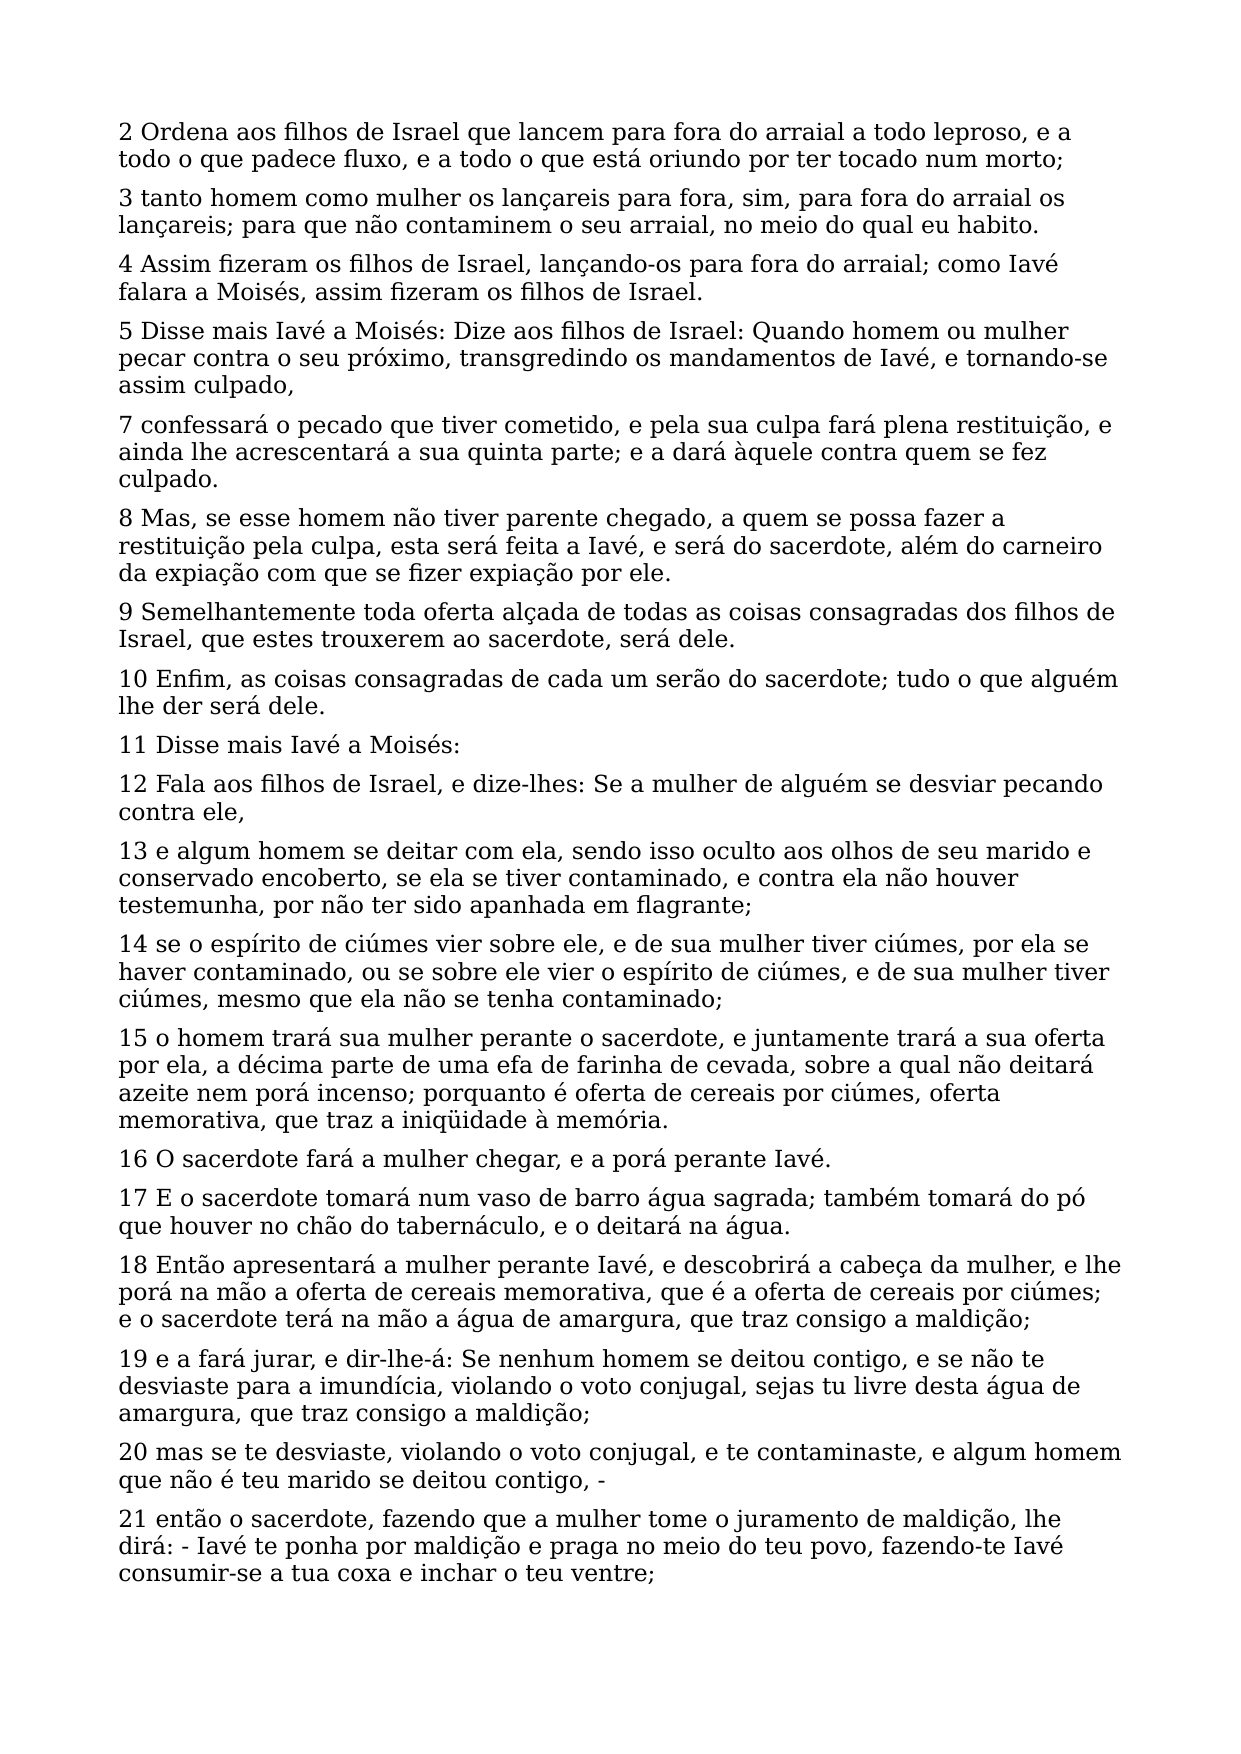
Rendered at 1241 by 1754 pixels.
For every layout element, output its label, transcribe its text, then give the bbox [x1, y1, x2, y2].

text 4 Assim fizeram os filhos de Israel, lançando-os para fora do arraial; como Iavé falara a Moisés, assim fizeram os filhos de Israel. [118, 251, 1122, 306]
text 10 Enfim, as coisas consagradas de cada um serão do sacerdote; tudo o que alguém lhe der será dele. [118, 665, 1122, 720]
text 5 Disse mais Iavé a Moisés: Dize aos filhos de Israel: Quando homem ou mulher pecar contra o seu próximo, transgredindo os mandamentos de Iavé, e tornando-se assim culpado, [118, 317, 1122, 399]
text 16 O sacerdote fará a mulher chegar, e a porá perante Iavé. [118, 1146, 1122, 1173]
text 8 Mas, se esse homem não tiver parente chegado, a quem se possa fazer a restituição pela culpa, esta será feita a Iavé, e será do sacerdote, além do carneiro da expiação com que se fizer expiação por ele. [118, 505, 1122, 587]
text 3 tanto homem como mulher os lançareis para fora, sim, para fora do arraial os lançareis; para que não contaminem o seu arraial, no meio do qual eu habito. [118, 184, 1122, 239]
text 15 o homem trará sua mulher perante o sacerdote, e juntamente trará a sua oferta por ela, a décima parte de uma efa de farinha de cevada, sobre a qual não deitará azeite nem porá incenso; porquanto é oferta de cereais por ciúmes, oferta memorativa, que traz a iniqüidade à memória. [118, 1025, 1122, 1134]
text 9 Semelhantemente toda oferta alçada de todas as coisas consagradas dos filhos de Israel, que estes trouxerem ao sacerdote, será dele. [118, 599, 1122, 653]
text 2 Ordena aos filhos de Israel que lancem para fora do arraial a todo leproso, e a todo o que padece fluxo, e a todo o que está oriundo por ter tocado num morto; [118, 118, 1122, 173]
text 11 Disse mais Iavé a Moisés: [118, 732, 1122, 759]
text 21 então o sacerdote, fazendo que a mulher tome o juramento de maldição, lhe dirá: - Iavé te ponha por maldição e praga no meio do teu povo, fazendo-te Iavé consumir-se a tua coxa e inchar o teu ventre; [118, 1505, 1122, 1587]
text 19 e a fará jurar, e dir-lhe-á: Se nenhum homem se deitou contigo, e se não te desviaste para a imundícia, violando o voto conjugal, sejas tu livre desta água de amargura, que traz consigo a maldição; [118, 1345, 1122, 1427]
text 20 mas se te desviaste, violando o voto conjugal, e te contaminaste, e algum homem que não é teu marido se deitou contigo, - [118, 1439, 1122, 1493]
text 13 e algum homem se deitar com ela, sendo isso oculto aos olhos de seu marido e conservado encoberto, se ela se tiver contaminado, e contra ela não houver testemunha, por não ter sido apanhada em flagrante; [118, 837, 1122, 919]
text 14 se o espírito de ciúmes vier sobre ele, e de sua mulher tiver ciúmes, por ela se haver contaminado, ou se sobre ele vier o espírito de ciúmes, e de sua mulher tiver ciúmes, mesmo que ela não se tenha contaminado; [118, 931, 1122, 1013]
text 17 E o sacerdote tomará num vaso de barro água sagrada; também tomará do pó que houver no chão do tabernáculo, e o deitará na água. [118, 1185, 1122, 1239]
text 7 confessará o pecado que tiver cometido, e pela sua culpa fará plena restituição, e ainda lhe acrescentará a sua quinta parte; e a dará àquele contra quem se fez culpado. [118, 411, 1122, 493]
text 18 Então apresentará a mulher perante Iavé, e descobrirá a cabeça da mulher, e lhe porá na mão a oferta de cereais memorativa, que é a oferta de cereais por ciúmes; e o sacerdote terá na mão a água de amargura, que traz consigo a maldição; [118, 1251, 1122, 1333]
text 12 Fala aos filhos de Israel, e dize-lhes: Se a mulher de alguém se desviar pecando contra ele, [118, 771, 1122, 825]
